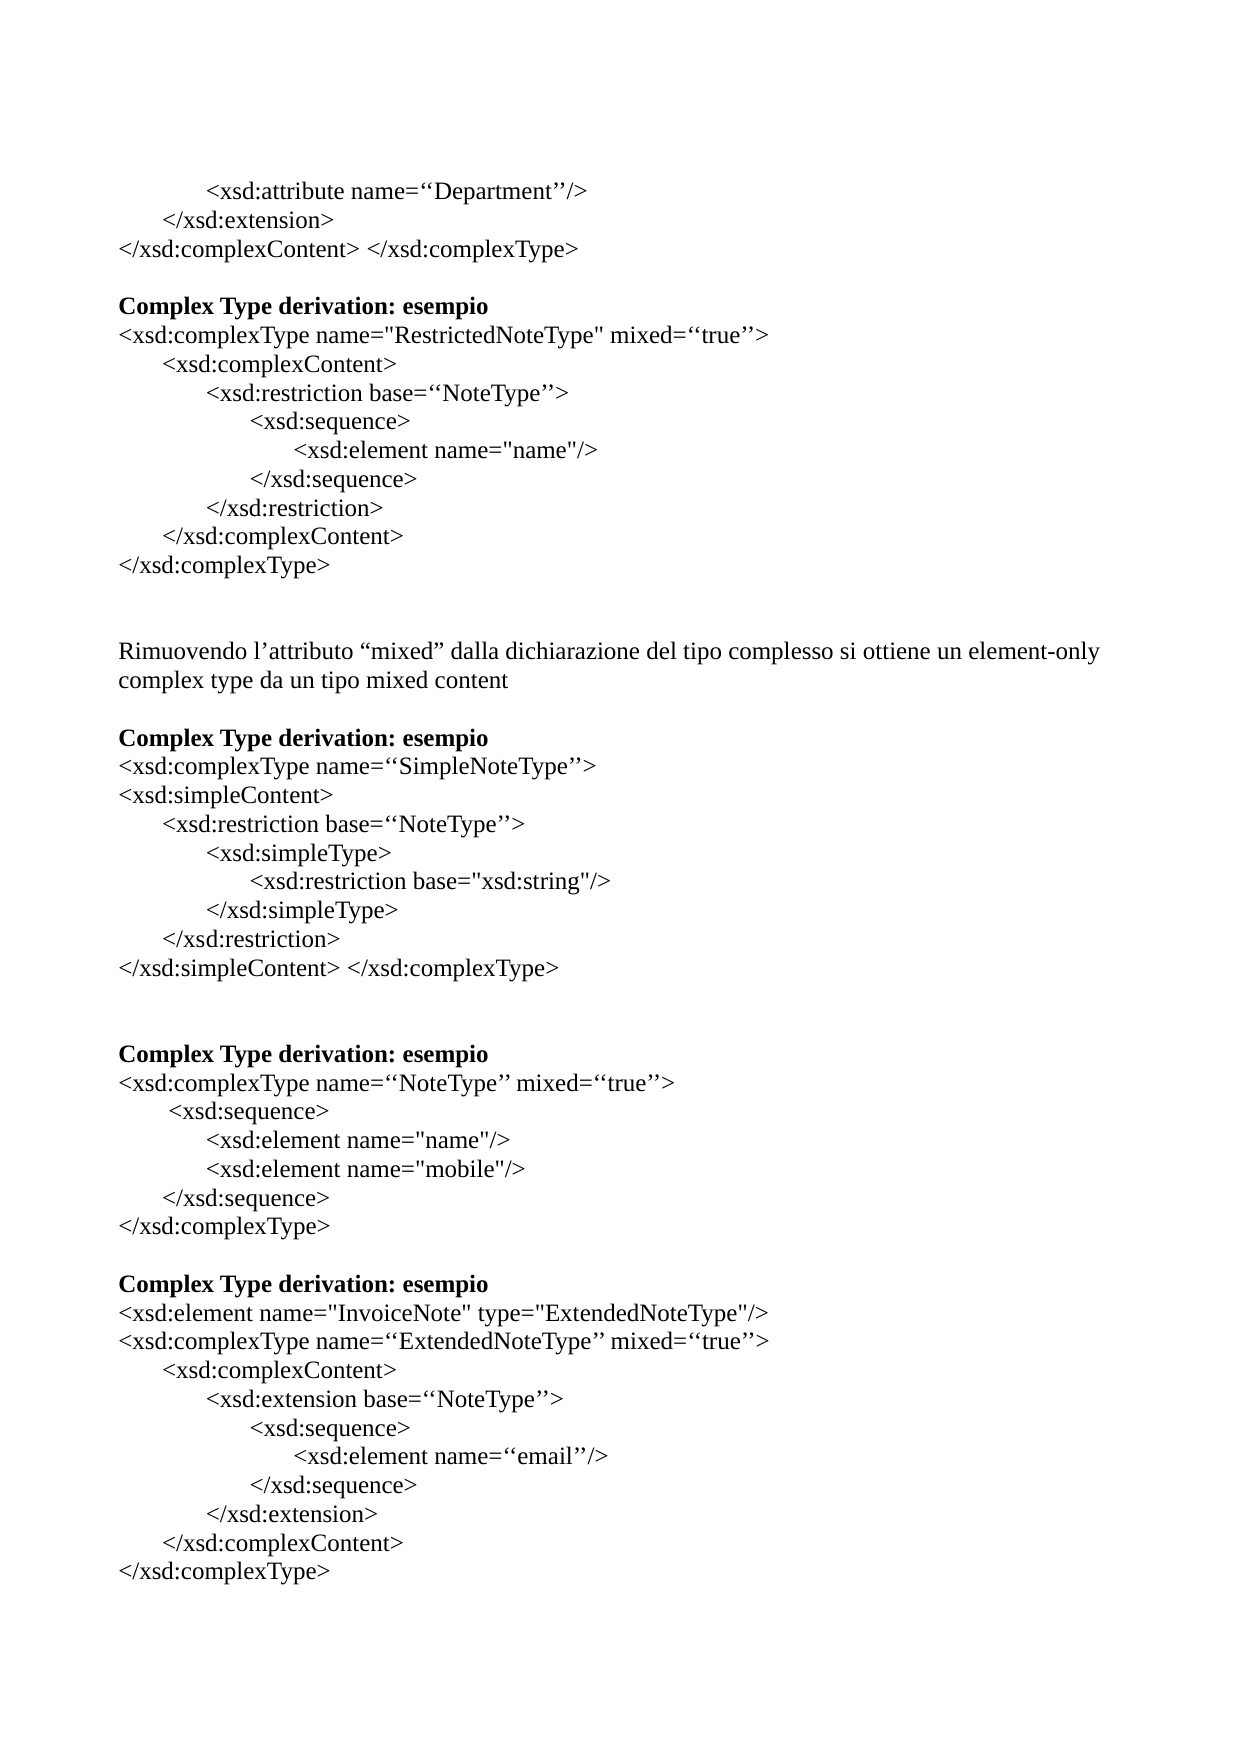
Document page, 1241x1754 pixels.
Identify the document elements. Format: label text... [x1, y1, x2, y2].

text </xsd:complexContent> </xsd:complexType> [118, 234, 1122, 263]
text </xsd:simpleType> [118, 895, 1122, 924]
text </xs d:restriction> [118, 924, 1122, 953]
text <xsd:element name="name"/> [118, 1125, 1122, 1154]
text <xsd:sequence> [118, 1096, 1122, 1125]
text </xsd:complexContent> [118, 521, 1122, 550]
text <xsd:complexType name=‘‘SimpleNoteType’’> [118, 751, 1122, 780]
text </xsd:complexContent> [118, 1528, 1122, 1556]
text </xsd:complexType> [118, 550, 1122, 579]
text <xsd:simpleContent> [118, 780, 1122, 809]
text </xsd:sequence> [118, 1183, 1122, 1211]
text <xsd:sequence> [118, 1413, 1122, 1441]
text <xsd:element name="mobile"/> [118, 1154, 1122, 1183]
text </xsd:extension> [118, 1499, 1122, 1528]
text <xsd:sequence> [118, 406, 1122, 435]
text Complex Type derivation: esempio [118, 1269, 1122, 1298]
text <xsd:attribute name=‘‘Department’’/> [118, 176, 1122, 205]
text <xsd:element name=‘‘email’’/> [118, 1441, 1122, 1470]
text <xsd:element name="InvoiceNote" type="ExtendedNoteType"/> [118, 1298, 1122, 1326]
text Complex Type derivation: esempio [118, 723, 1122, 751]
text </xsd:complexType> [118, 1211, 1122, 1240]
text <xsd:complexType name=‘‘ExtendedNoteType’’ mixed=‘‘true’’> [118, 1326, 1122, 1355]
text Complex Type derivation: esempio [118, 1039, 1122, 1068]
text </xsd:sequence> [118, 1470, 1122, 1499]
text </xsd:restriction> [118, 493, 1122, 521]
text Rimuovendo l’attributo “mixed” dalla dichiarazione del tipo complesso si ottiene un element-only complex type da un tipo mixed content [118, 636, 1122, 694]
text <xsd:complexContent> [118, 349, 1122, 378]
text <xsd:restriction base=‘‘NoteType’’> [118, 378, 1122, 406]
text <xsd:restriction base="xsd:string"/> [118, 866, 1122, 895]
text <xsd:complexType name="RestrictedNoteType" mixed=‘‘true’’> [118, 320, 1122, 349]
text </xsd:simpleContent> </xsd:complexType> [118, 953, 1122, 981]
text <xsd:complexType name=‘‘NoteType’’ mixed=‘‘true’’> [118, 1068, 1122, 1096]
text <xsd:restriction base=‘‘NoteType’’> [118, 809, 1122, 838]
text <xsd:complexContent> [118, 1355, 1122, 1384]
text </xsd:complexType> [118, 1556, 1122, 1585]
text <xsd:simpleType> [118, 838, 1122, 866]
text </xsd:sequence> [118, 464, 1122, 493]
text <xsd:extension base=‘‘NoteType’’> [118, 1384, 1122, 1413]
text </xsd:extension> [118, 205, 1122, 234]
text Complex Type derivation: esempio [118, 291, 1122, 320]
text <xsd:element name="name"/> [118, 435, 1122, 464]
